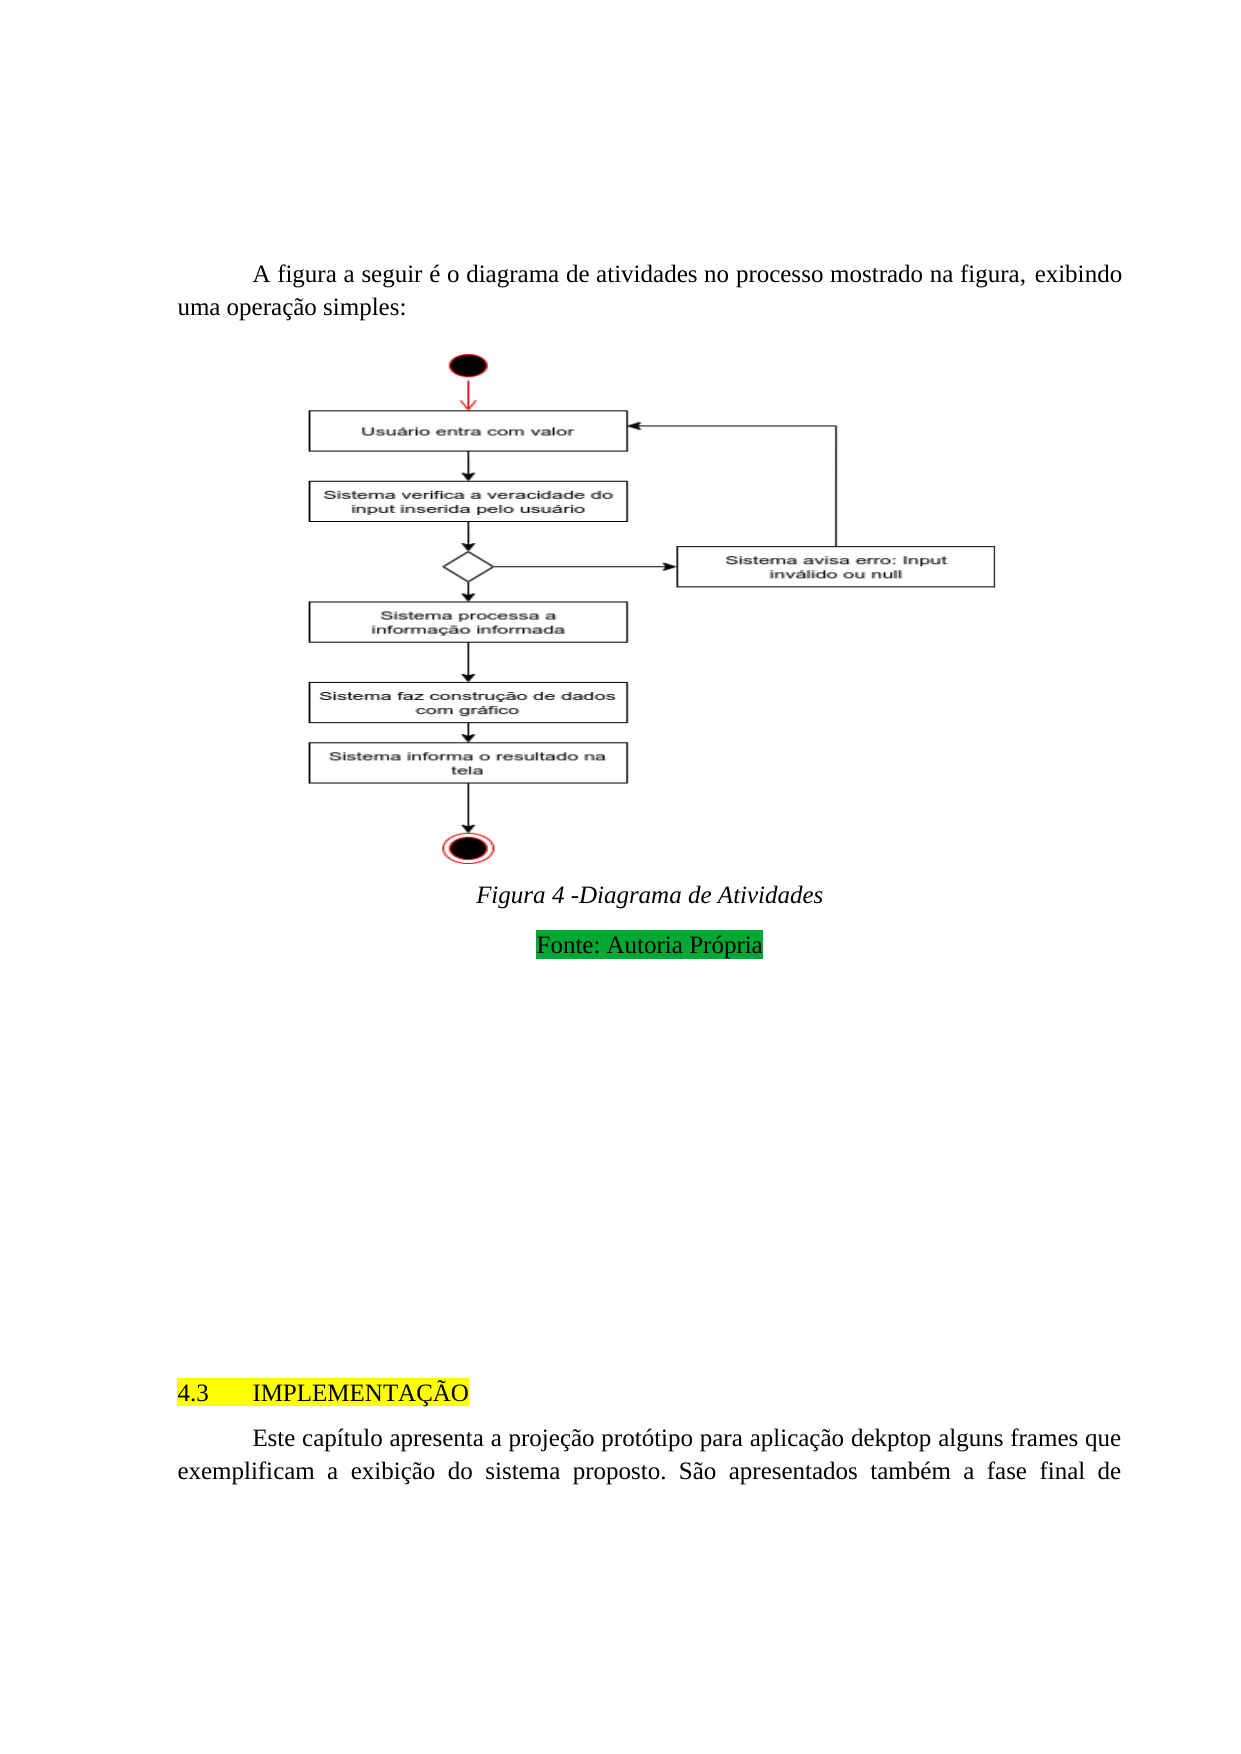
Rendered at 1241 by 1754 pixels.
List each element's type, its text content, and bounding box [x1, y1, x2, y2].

text Fonte: Autoria Própria [177, 338, 1122, 959]
subtitle 4.3 IMPLEMENTAÇÃO [177, 1378, 1122, 1406]
text A figura a seguir é o diagrama de atividades no processo mostrado na figura, exibindo uma operação simples: [177, 259, 1122, 321]
picture [304, 350, 996, 864]
text Figura 4 -Diagrama de Atividades [304, 864, 995, 909]
text Este capítulo apresenta a projeção protótipo para aplicação dekptop alguns frames que exemplificam a exibição do sistema proposto. São apresentados também a fase final de [177, 1423, 1122, 1485]
